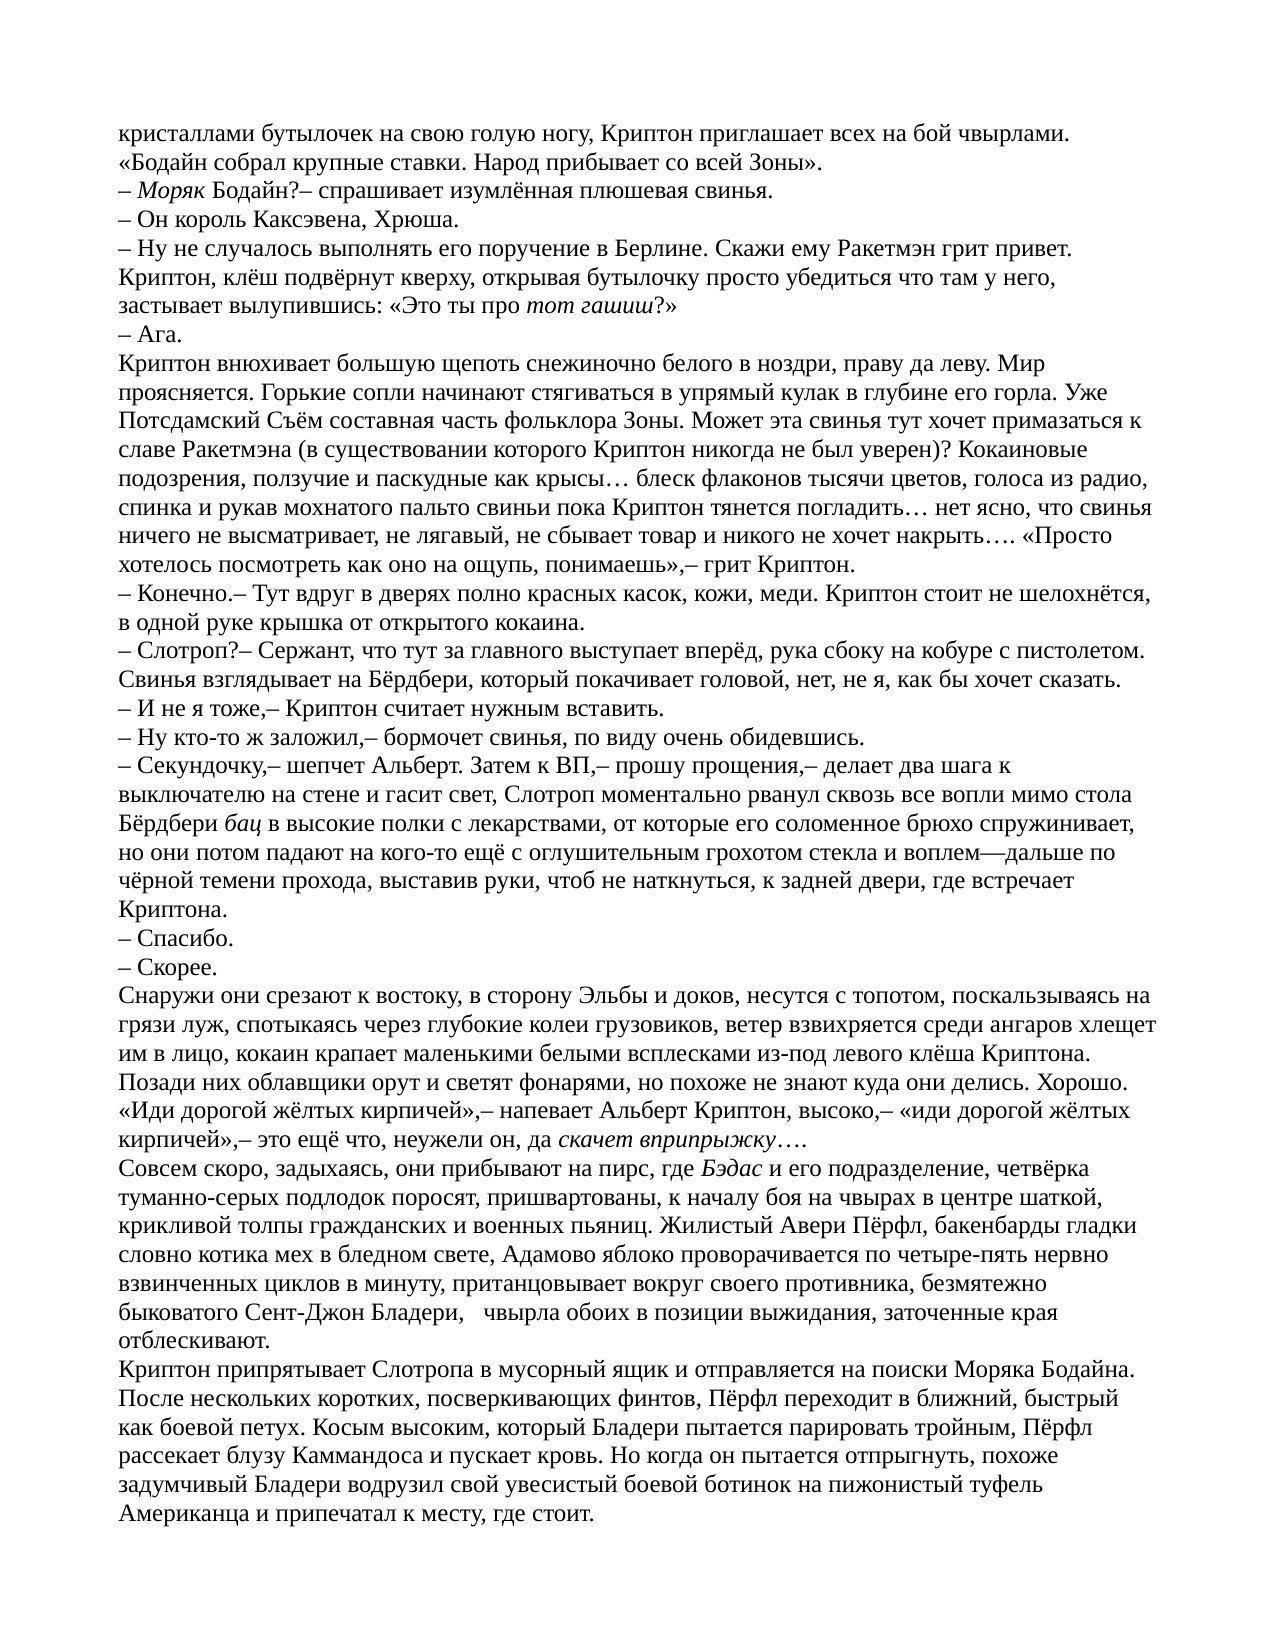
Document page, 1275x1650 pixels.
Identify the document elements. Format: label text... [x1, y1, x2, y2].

text – Ага. [118, 319, 1157, 348]
text Снаружи они срезают к востоку, в сторону Эльбы и доков, несутся с топотом, поскальзываясь на грязи луж, спотыкаясь через глубокие колеи грузовиков, ветер взвихряется среди ангаров хлещет им в лицо, кокаин крапает маленькими белыми всплесками из-под левого клёша Криптона. Позади них облавщики орут и светят фонарями, но похоже не знают куда они делись. Хорошо. «Иди дорогой жёлтых кирпичей»,– напевает Альберт Криптон, высоко,– «иди дорогой жёлтых кирпичей»,– это ещё что, неужели он, да скачет вприпрыжку…. [118, 981, 1157, 1153]
text Криптон, клёш подвёрнут кверху, открывая бутылочку просто убедиться что там у него, застывает вылупившись: «Это ты про тот гашиш?» [118, 262, 1157, 319]
text Криптон внюхивает большую щепоть снежиночно белого в ноздри, праву да леву. Мир проясняется. Горькие сопли начинают стягиваться в упрямый кулак в глубине его горла. Уже Потсдамский Съём составная часть фольклора Зоны. Может эта свинья тут хочет примазаться к славе Ракетмэна (в существовании которого Криптон никогда не был уверен)? Кокаиновые подозрения, ползучие и паскудные как крысы… блеск флаконов тысячи цветов, голоса из радио, спинка и рукав мохнатого пальто свиньи пока Криптон тянется погладить… нет ясно, что свинья ничего не высматривает, не лягавый, не сбывает товар и никого не хочет накрыть…. «Просто хотелось посмотреть как оно на ощупь, понимаешь»,– грит Криптон. [118, 348, 1157, 578]
text – Секундочку,– шепчет Альберт. Затем к ВП,– прошу прощения,– делает два шага к выключателю на стене и гасит свет, Слотроп моментально рванул сквозь все вопли мимо стола Бёрдбери бац в высокие полки с лекарствами, от которые его соломенное брюхо спружинивает, но они потом падают на кого-то ещё с оглушительным грохотом стекла и воплем—дальше по чёрной темени прохода, выставив руки, чтоб не наткнуться, к задней двери, где встречает Криптона. [118, 751, 1157, 923]
text – Слотроп?– Сержант, что тут за главного выступает вперёд, рука сбоку на кобуре с пистолетом. Свинья взглядывает на Бёрдбери, который покачивает головой, нет, не я, как бы хочет сказать. [118, 636, 1157, 693]
text – Конечно.– Тут вдруг в дверях полно красных касок, кожи, меди. Криптон стоит не шелохнётся, в одной руке крышка от открытого кокаина. [118, 578, 1157, 636]
text – Скорее. [118, 952, 1157, 981]
text Совсем скоро, задыхаясь, они прибывают на пирс, где Бэдас и его подразделение, четвёрка туманно-серых подлодок поросят, пришвартованы, к началу боя на чвырах в центре шаткой, крикливой толпы гражданских и военных пьяниц. Жилистый Авери Пёрфл, бакенбарды гладки словно котика мех в бледном свете, Адамово яблоко проворачивается по четыре-пять нервно взвинченных циклов в минуту, пританцовывает вокруг своего противника, безмятежно быковатого Сент-Джон Бладери, чвырла обоих в позиции выжидания, заточенные края отблескивают. [118, 1153, 1157, 1354]
text – Он король Каксэвена, Хрюша. [118, 204, 1157, 233]
text – Моряк Бодайн?– спрашивает изумлённая плюшевая свинья. [118, 176, 1157, 204]
text – Ну не случалось выполнять его поручение в Берлине. Скажи ему Ракетмэн грит привет. [118, 233, 1157, 262]
text Криптон припрятывает Слотропа в мусорный ящик и отправляется на поиски Моряка Бодайна. После нескольких коротких, посверкивающих финтов, Пёрфл переходит в ближний, быстрый как боевой петух. Косым высоким, который Бладери пытается парировать тройным, Пёрфл рассекает блузу Каммандоса и пускает кровь. Но когда он пытается отпрыгнуть, похоже задумчивый Бладери водрузил свой увесистый боевой ботинок на пижонистый туфель Американца и припечатал к месту, где стоит. [118, 1354, 1157, 1527]
text – И не я тоже,– Криптон считает нужным вставить. [118, 693, 1157, 722]
text – Спасибо. [118, 923, 1157, 952]
text – Ну кто-то ж заложил,– бормочет свинья, по виду очень обидевшись. [118, 722, 1157, 751]
text кристаллами бутылочек на свою голую ногу, Криптон приглашает всех на бой чвырлами. «Бодайн собрал крупные ставки. Народ прибывает со всей Зоны». [118, 118, 1157, 176]
